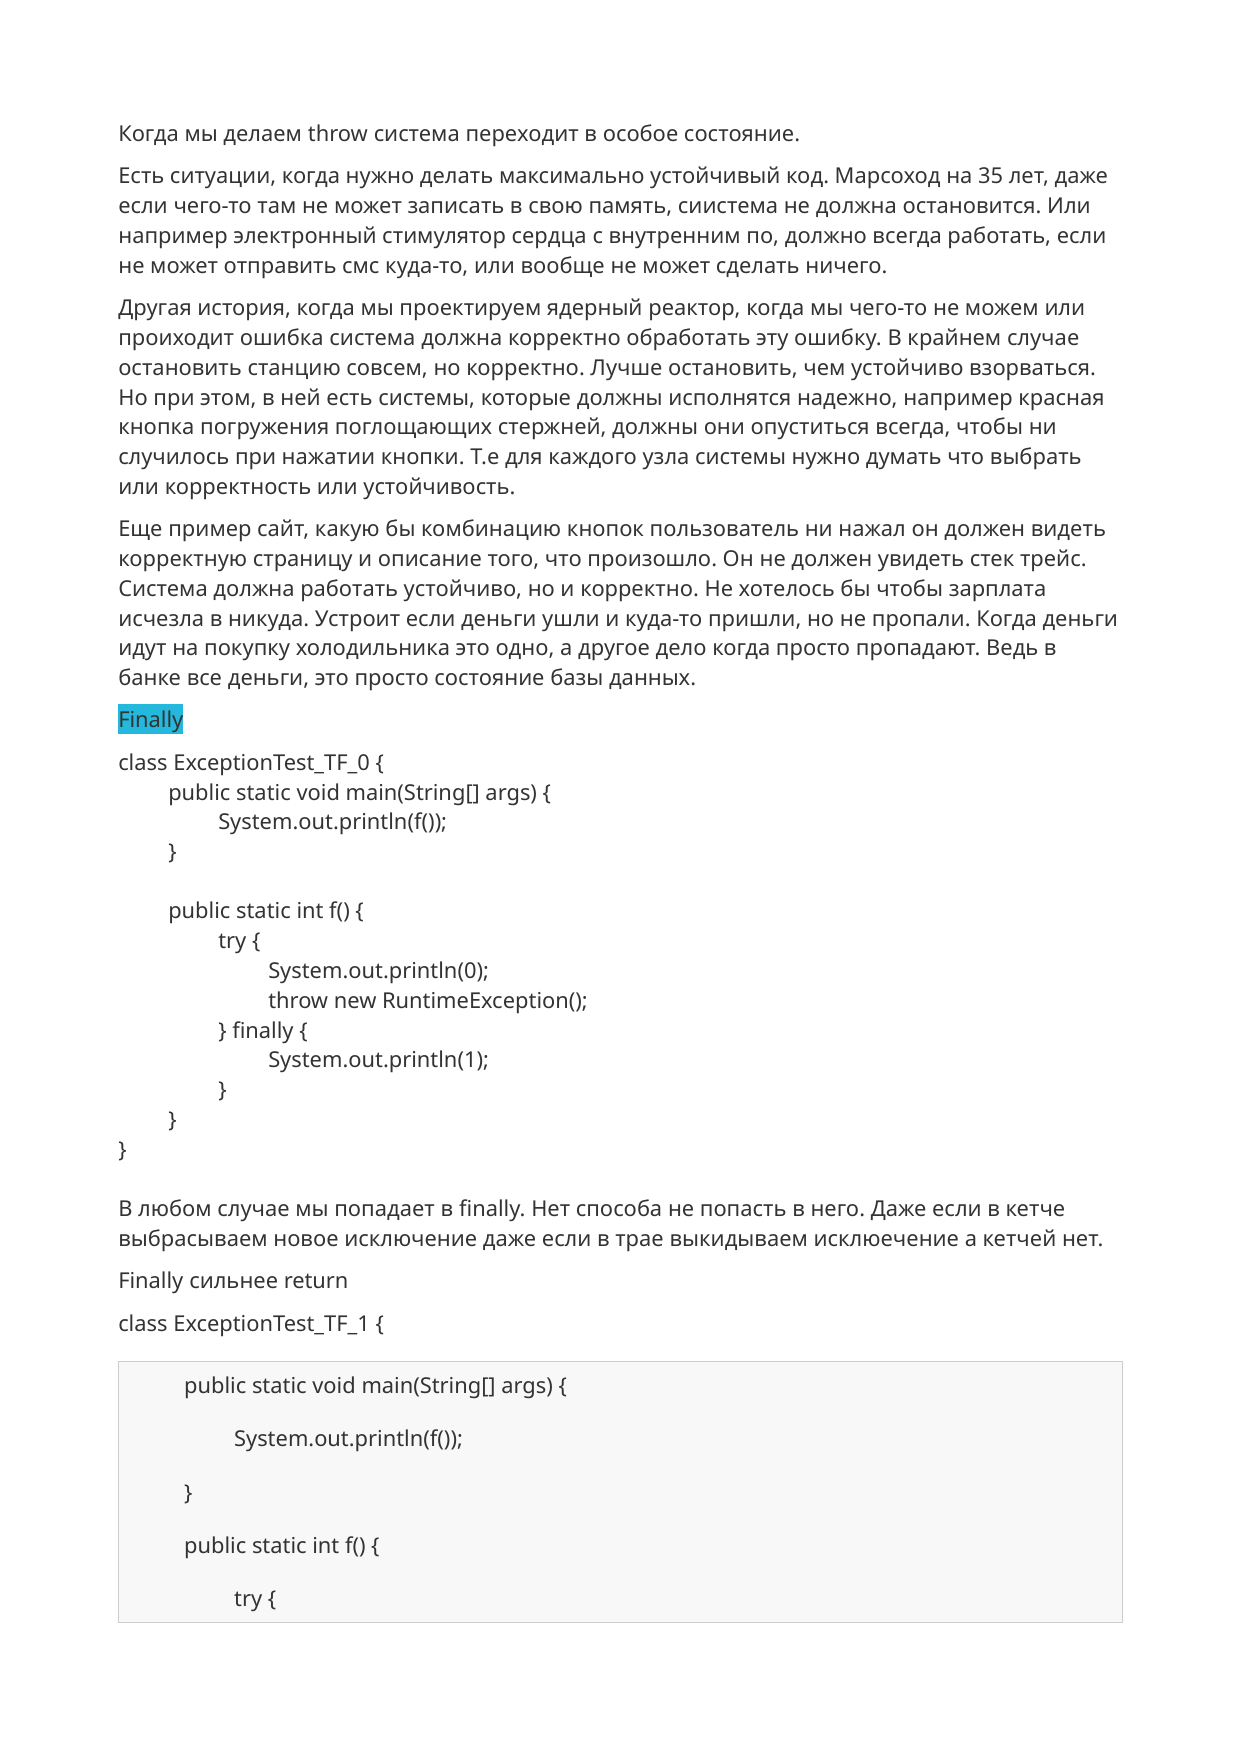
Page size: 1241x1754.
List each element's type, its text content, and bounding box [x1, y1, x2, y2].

text System.out.println(0); [118, 955, 1122, 985]
text public static int f() { [119, 1520, 1122, 1560]
text Еще пример сайт, какую бы комбинацию кнопок пользователь ни нажал он должен видеть корректную страницу и описание того, что произошло. Он не должен увидеть стек трейс. Система должна работать устойчиво, но и корректно. Не хотелось бы чтобы зарплата исчезла в никуда. Устроит если деньги ушли и куда-то пришли, но не пропали. Когда деньги идут на покупку холодильника это одно, а другое дело когда просто пропадают. Ведь в банке все деньги, это просто состояние базы данных. [118, 513, 1122, 692]
text class ExceptionTest_TF_0 { [118, 747, 1122, 776]
text } [118, 1104, 1122, 1134]
text Есть ситуации, когда нужно делать максимально устойчивый код. Марсоход на 35 лет, даже если чего-то там не может записать в свою память, сиистема не должна остановится. Или например электронный стимулятор сердца с внутренним по, должно всегда работать, если не может отправить смс куда-то, или вообще не может сделать ничего. [118, 160, 1122, 279]
text } [118, 836, 1122, 866]
text Другая история, когда мы проектируем ядерный реактор, когда мы чего-то не можем или проиходит ошибка система должна корректно обработать эту ошибку. В крайнем случае остановить станцию совсем, но корректно. Лучше остановить, чем устойчиво взорваться. Но при этом, в ней есть системы, которые должны исполнятся надежно, например красная кнопка погружения поглощающих стержней, должны они опуститься всегда, чтобы ни случилось при нажатии кнопки. Т.е для каждого узла системы нужно думать что выбрать или корректность или устойчивость. [118, 292, 1122, 501]
text public static void main(String[] args) { [119, 1362, 1122, 1400]
text try { [119, 1574, 1122, 1622]
text class ExceptionTest_TF_1 { [118, 1307, 1122, 1337]
text } [118, 1134, 1122, 1164]
text System.out.println(1); [118, 1044, 1122, 1074]
text Finally сильнее return [118, 1265, 1122, 1295]
text public static int f() { [118, 896, 1122, 925]
text try { [118, 925, 1122, 955]
text Когда мы делаем throw система переходит в особое состояние. [118, 118, 1122, 148]
text В любом случае мы попадает в finally. Нет способа не попасть в него. Даже если в кетче выбрасываем новое исключение даже если в трае выкидываем исклюечение а кетчей нет. [118, 1193, 1122, 1253]
text } [119, 1467, 1122, 1506]
text } finally { [118, 1015, 1122, 1044]
text System.out.println(f()); [119, 1414, 1122, 1453]
text public static void main(String[] args) { [118, 776, 1122, 806]
text } [118, 1074, 1122, 1104]
text System.out.println(f()); [118, 806, 1122, 836]
text throw new RuntimeException(); [118, 985, 1122, 1015]
text Finally [118, 704, 1122, 734]
